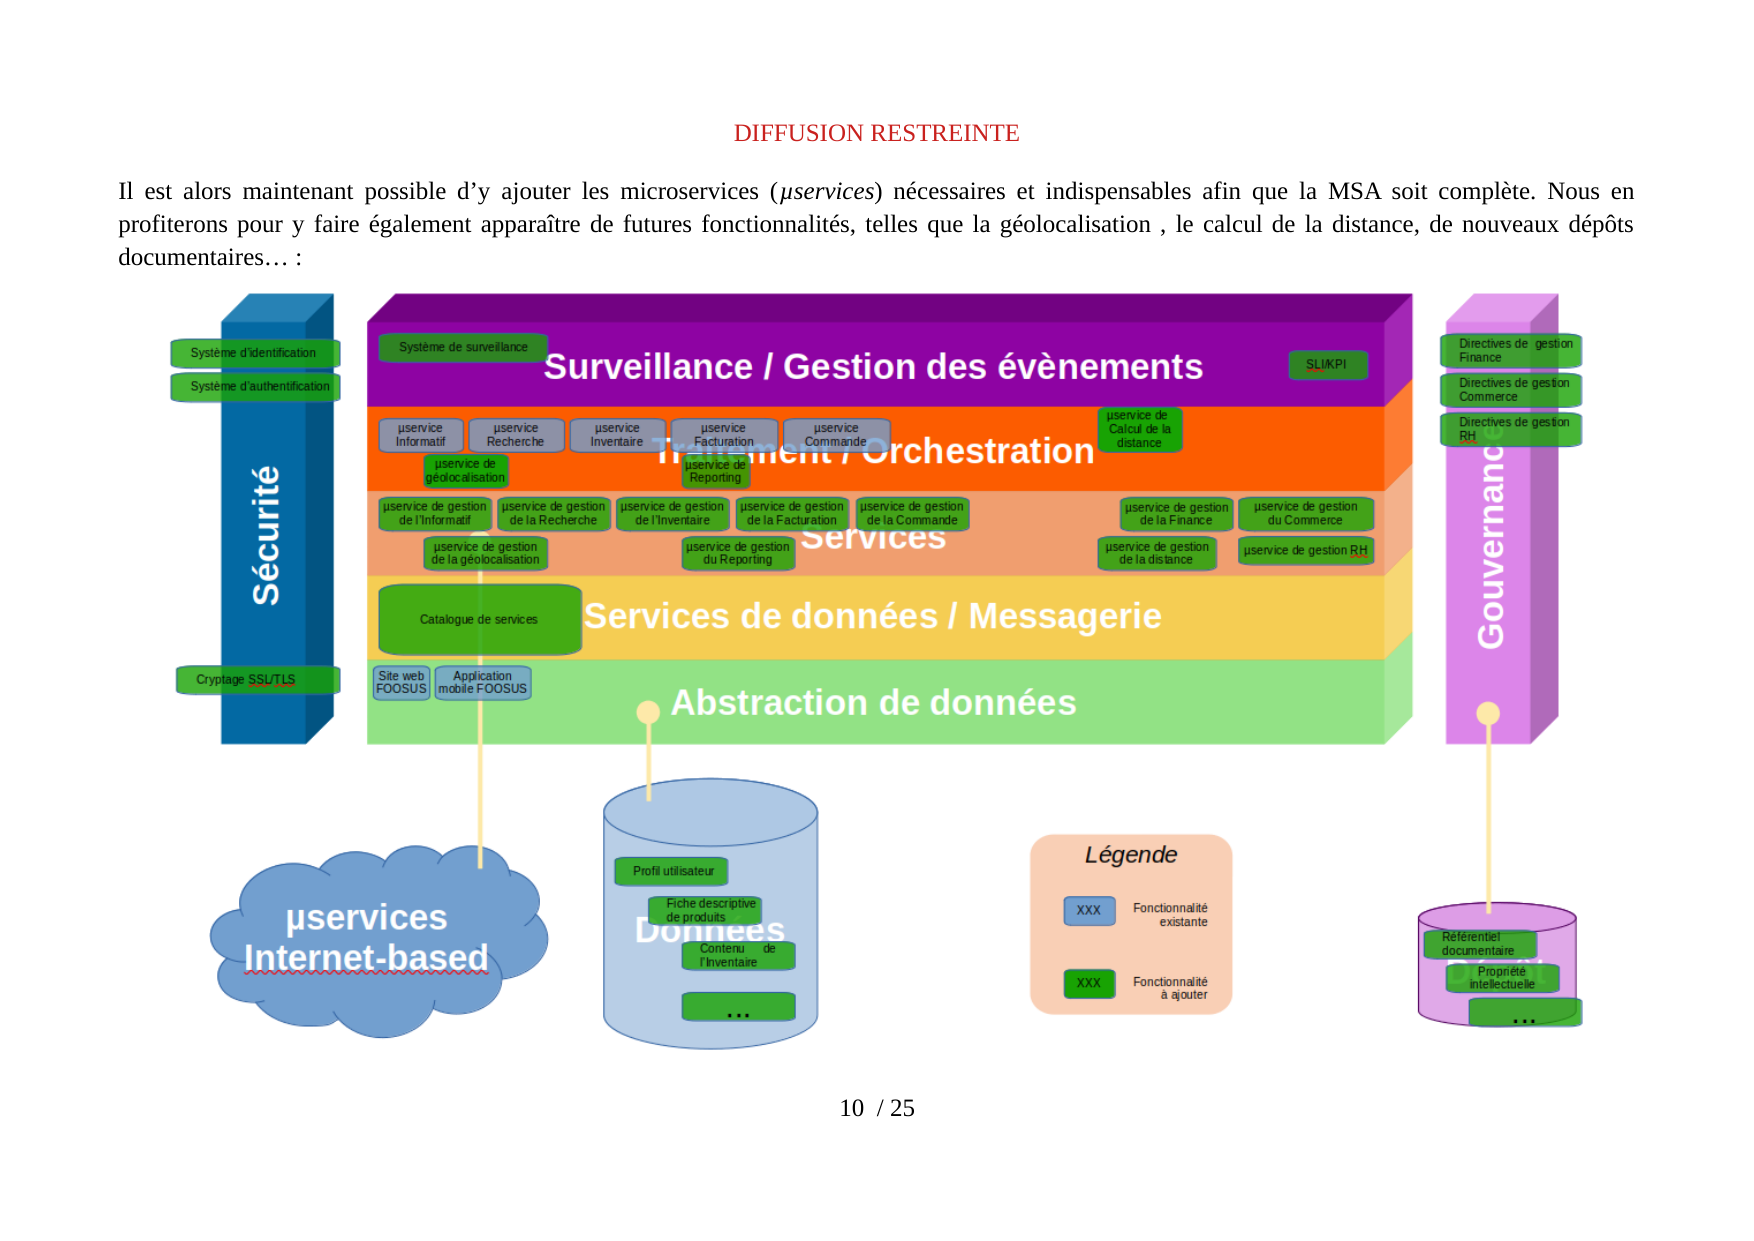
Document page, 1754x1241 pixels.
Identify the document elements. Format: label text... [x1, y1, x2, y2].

text Il est alors maintenant possible d’y ajouter les microservices (µservices) nécessaires et indispensables afin que la MSA soit complète. Nous en profiterons pour y faire également apparaître de futures fonctionnalités, telles que la géolocalisation , le calcul de la distance, de nouveaux dépôts documentaires… : [118, 176, 1636, 271]
picture [162, 290, 1592, 1052]
